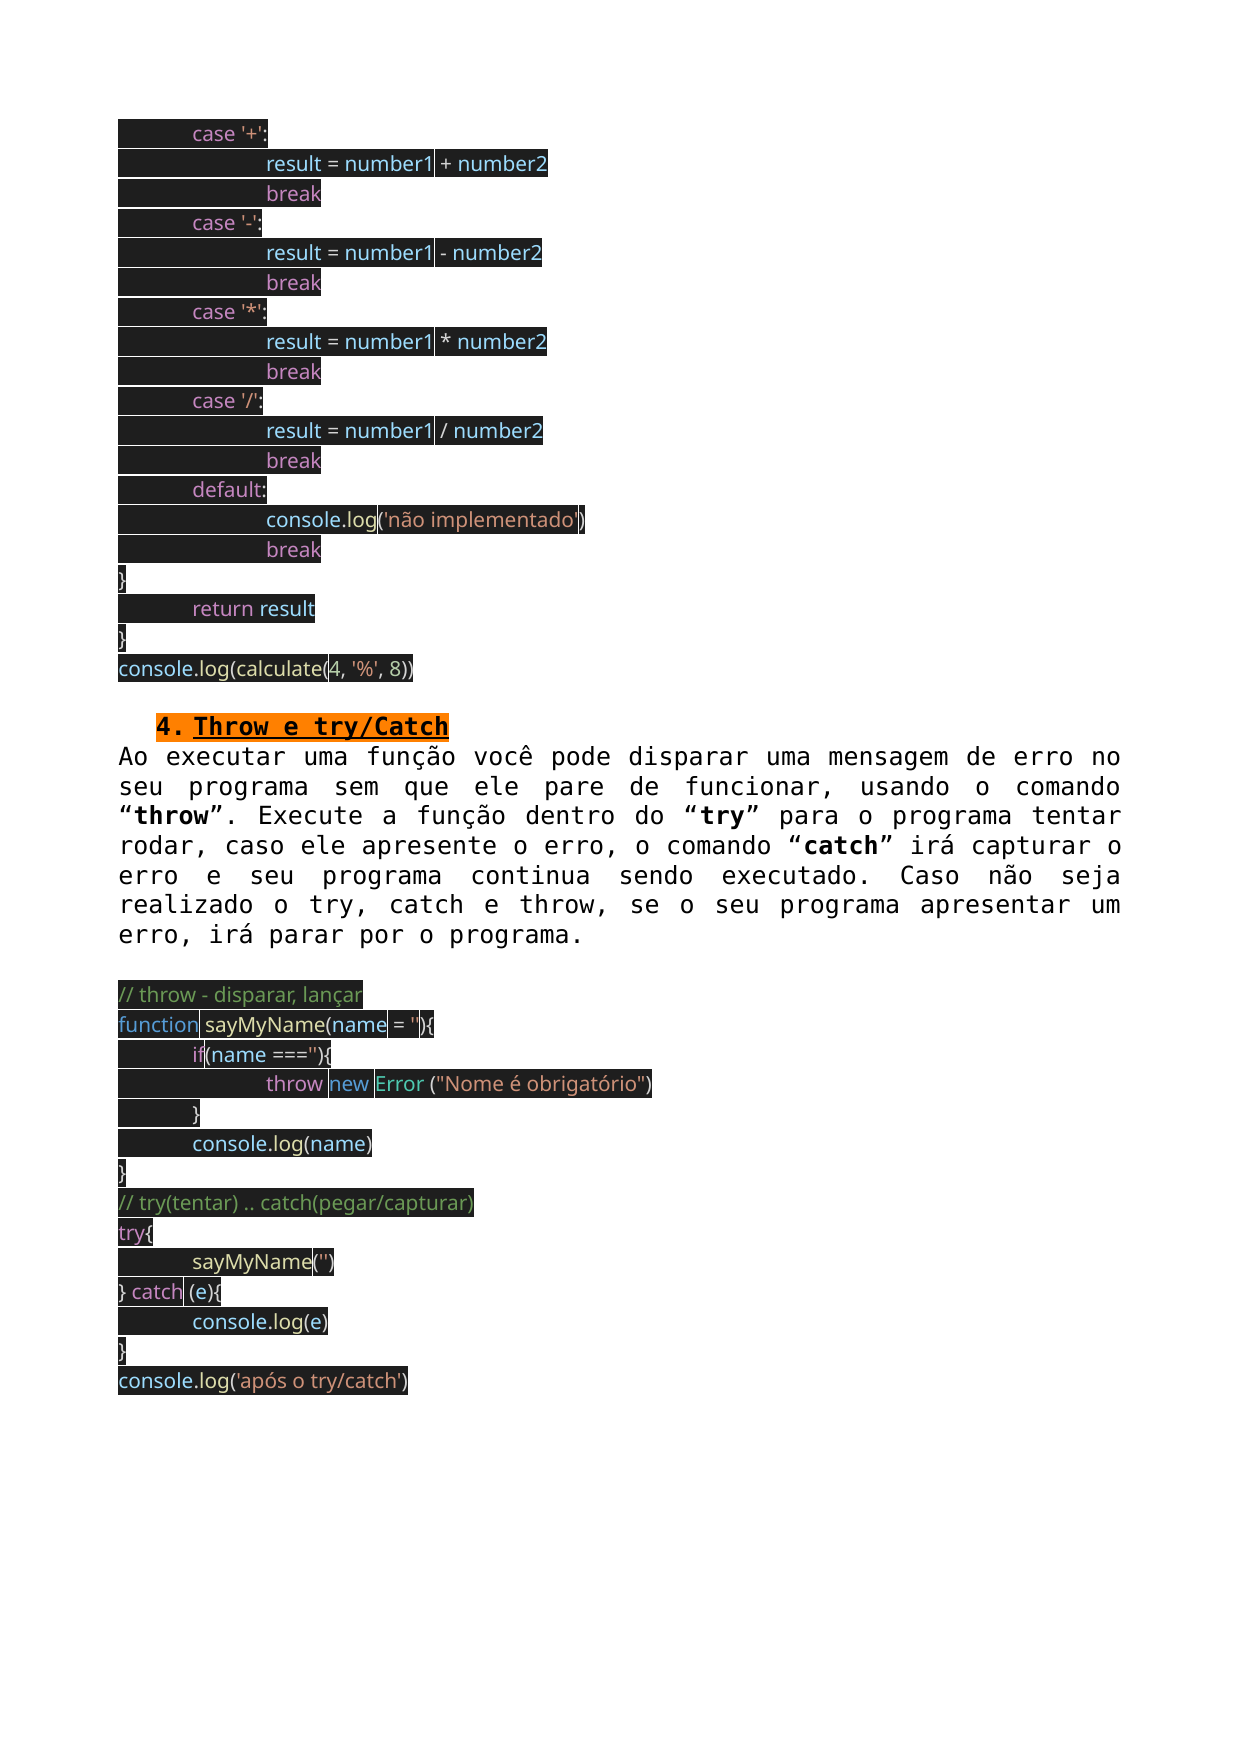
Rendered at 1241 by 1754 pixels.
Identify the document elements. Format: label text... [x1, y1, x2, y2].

text } [118, 1157, 1122, 1187]
text result = number1 / number2 [118, 415, 1122, 445]
list Throw e try/Catch [156, 712, 1122, 742]
text case '-': [118, 207, 1122, 237]
text } catch (e){ [118, 1276, 1122, 1306]
text break [118, 177, 1122, 207]
text function sayMyName(name = ''){ [118, 1009, 1122, 1038]
text try{ [118, 1217, 1122, 1246]
text result = number1 * number2 [118, 326, 1122, 356]
text default: [118, 474, 1122, 504]
text // try(tentar) .. catch(pegar/capturar) [118, 1187, 1122, 1217]
text throw new Error ("Nome é obrigatório") [118, 1068, 1122, 1098]
text case '+': [118, 118, 1122, 148]
text return result [118, 593, 1122, 623]
text console.log(e) [118, 1306, 1122, 1335]
text if(name ===''){ [118, 1038, 1122, 1068]
text Ao executar uma função você pode disparar uma mensagem de erro no seu programa sem que ele pare de funcionar, usando o comando “throw”. Execute a função dentro do “try” para o programa tentar rodar, caso ele apresente o erro, o comando “catch” irá capturar o erro e seu programa continua sendo executado. Caso não seja realizado o try, catch e throw, se o seu programa apresentar um erro, irá parar por o programa. [118, 742, 1122, 949]
text case '/': [118, 385, 1122, 415]
text break [118, 445, 1122, 474]
text break [118, 356, 1122, 385]
text sayMyName('') [118, 1246, 1122, 1276]
text console.log('após o try/catch') [118, 1365, 1122, 1395]
text break [118, 267, 1122, 296]
text result = number1 + number2 [118, 148, 1122, 177]
text break [118, 534, 1122, 563]
text console.log(name) [118, 1127, 1122, 1157]
text } [118, 563, 1122, 593]
text console.log(calculate(4, '%', 8)) [118, 652, 1122, 682]
text } [118, 623, 1122, 652]
text } [118, 1098, 1122, 1127]
text result = number1 - number2 [118, 237, 1122, 267]
text // throw - disparar, lançar [118, 979, 1122, 1009]
text } [118, 1335, 1122, 1365]
text console.log('não implementado') [118, 504, 1122, 534]
text case '*': [118, 296, 1122, 326]
